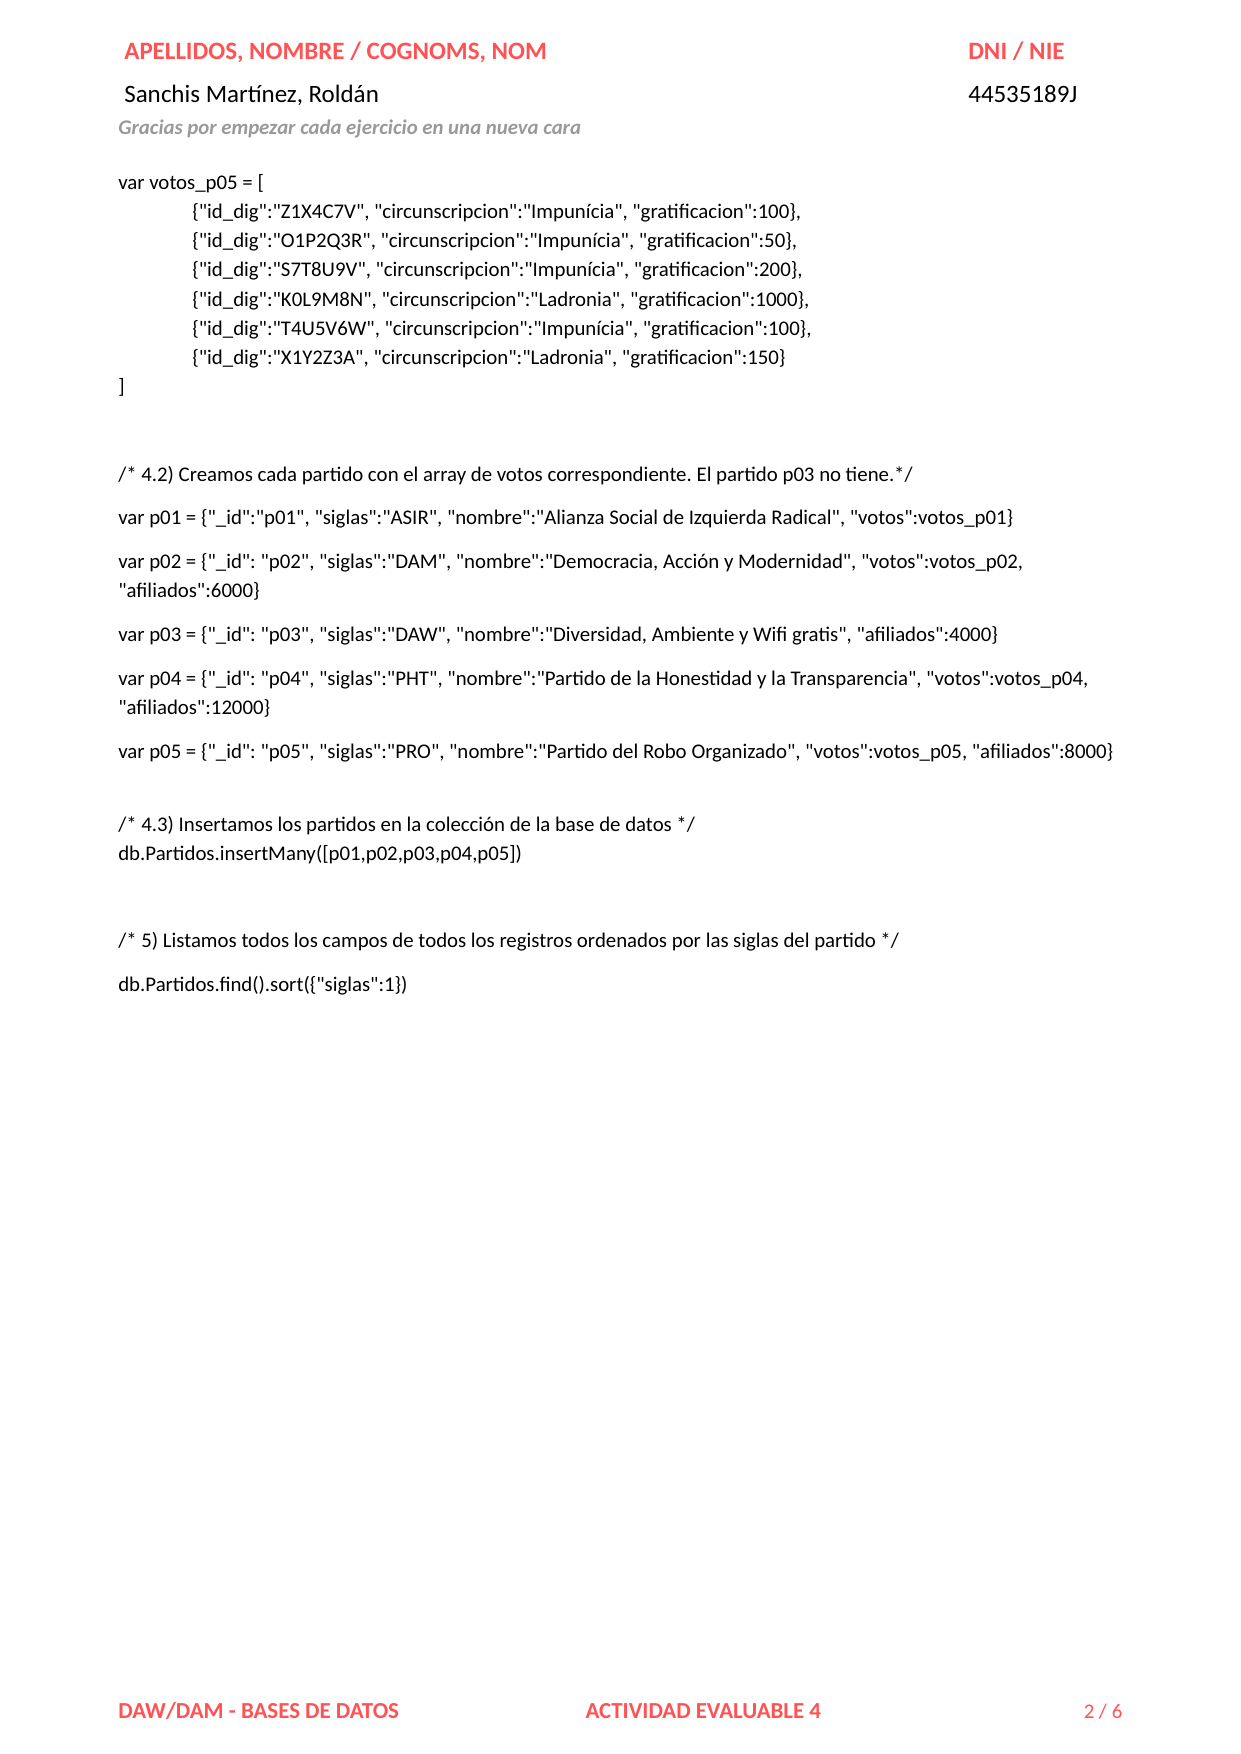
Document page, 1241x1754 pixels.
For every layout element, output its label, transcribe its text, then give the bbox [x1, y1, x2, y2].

text db.Partidos.find().sort({"siglas":1}) [118, 971, 1122, 997]
text /* 4.3) Insertamos los partidos en la colección de la base de datos */ db.Partidos.insertMany([p01,p02,p03,p04,p05]) [118, 811, 1122, 865]
text /* 5) Listamos todos los campos de todos los registros ordenados por las siglas del partido */ [118, 927, 1122, 953]
text var votos_p05 = [ {"id_dig":"Z1X4C7V", "circunscripcion":"Impunícia", "gratificacion":100}, {"id_dig":"O1P2Q3R", "circunscripcion":"Impunícia", "gratificacion":50}, {"id_dig":"S7T8U9V", "circunscripcion":"Impunícia", "gratificacion":200}, {"id_dig":"K0L9M8N", "circunscripcion":"Ladronia", "gratificacion":1000}, {"id_dig":"T4U5V6W", "circunscripcion":"Impunícia", "gratificacion":100}, {"id_dig":"X1Y2Z3A", "circunscripcion":"Ladronia", "gratificacion":150} ] [118, 169, 1122, 399]
text var p03 = {"_id": "p03", "siglas":"DAW", "nombre":"Diversidad, Ambiente y Wifi gratis", "afiliados":4000} [118, 621, 1122, 647]
text var p02 = {"_id": "p02", "siglas":"DAM", "nombre":"Democracia, Acción y Modernidad", "votos":votos_p02, "afiliados":6000} [118, 548, 1122, 603]
text var p05 = {"_id": "p05", "siglas":"PRO", "nombre":"Partido del Robo Organizado", "votos":votos_p05, "afiliados":8000} [118, 738, 1122, 792]
text var p04 = {"_id": "p04", "siglas":"PHT", "nombre":"Partido de la Honestidad y la Transparencia", "votos":votos_p04, "afiliados":12000} [118, 665, 1122, 719]
text /* 4.2) Creamos cada partido con el array de votos correspondiente. El partido p03 no tiene.*/ [118, 461, 1122, 486]
text var p01 = {"_id":"p01", "siglas":"ASIR", "nombre":"Alianza Social de Izquierda Radical", "votos":votos_p01} [118, 504, 1122, 530]
